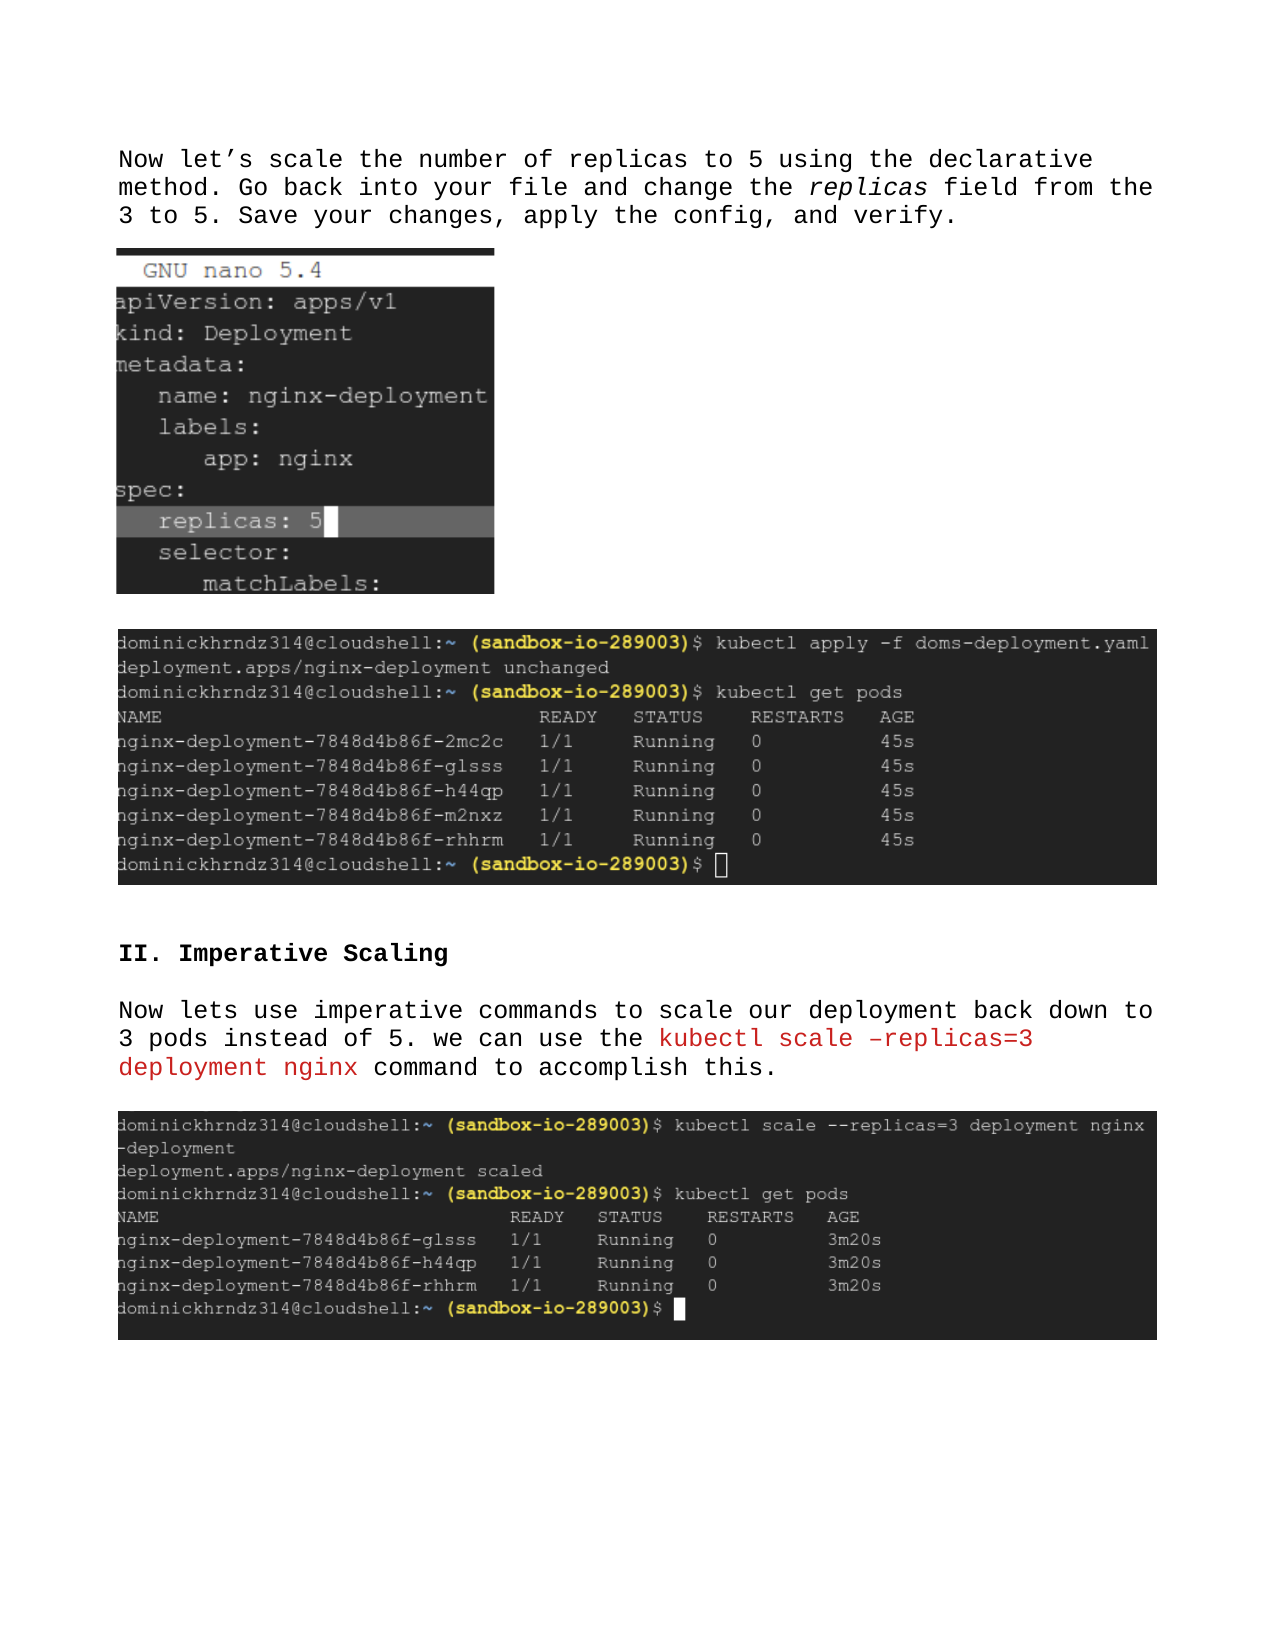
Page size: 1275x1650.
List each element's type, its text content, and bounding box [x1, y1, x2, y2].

picture [118, 629, 1157, 885]
picture [116, 248, 495, 594]
text Now let’s scale the number of replicas to 5 using the declarative method. Go back into your file and change the replicas field from the 3 to 5. Save your changes, apply the config, and verify. [118, 146, 1157, 231]
picture [118, 1111, 1157, 1340]
text II. Imperative Scaling Now lets use imperative commands to scale our deployment back down to 3 pods instead of 5. we can use the kubectl scale –replicas=3 deployment nginx command to accomplish this. [118, 941, 1157, 1083]
